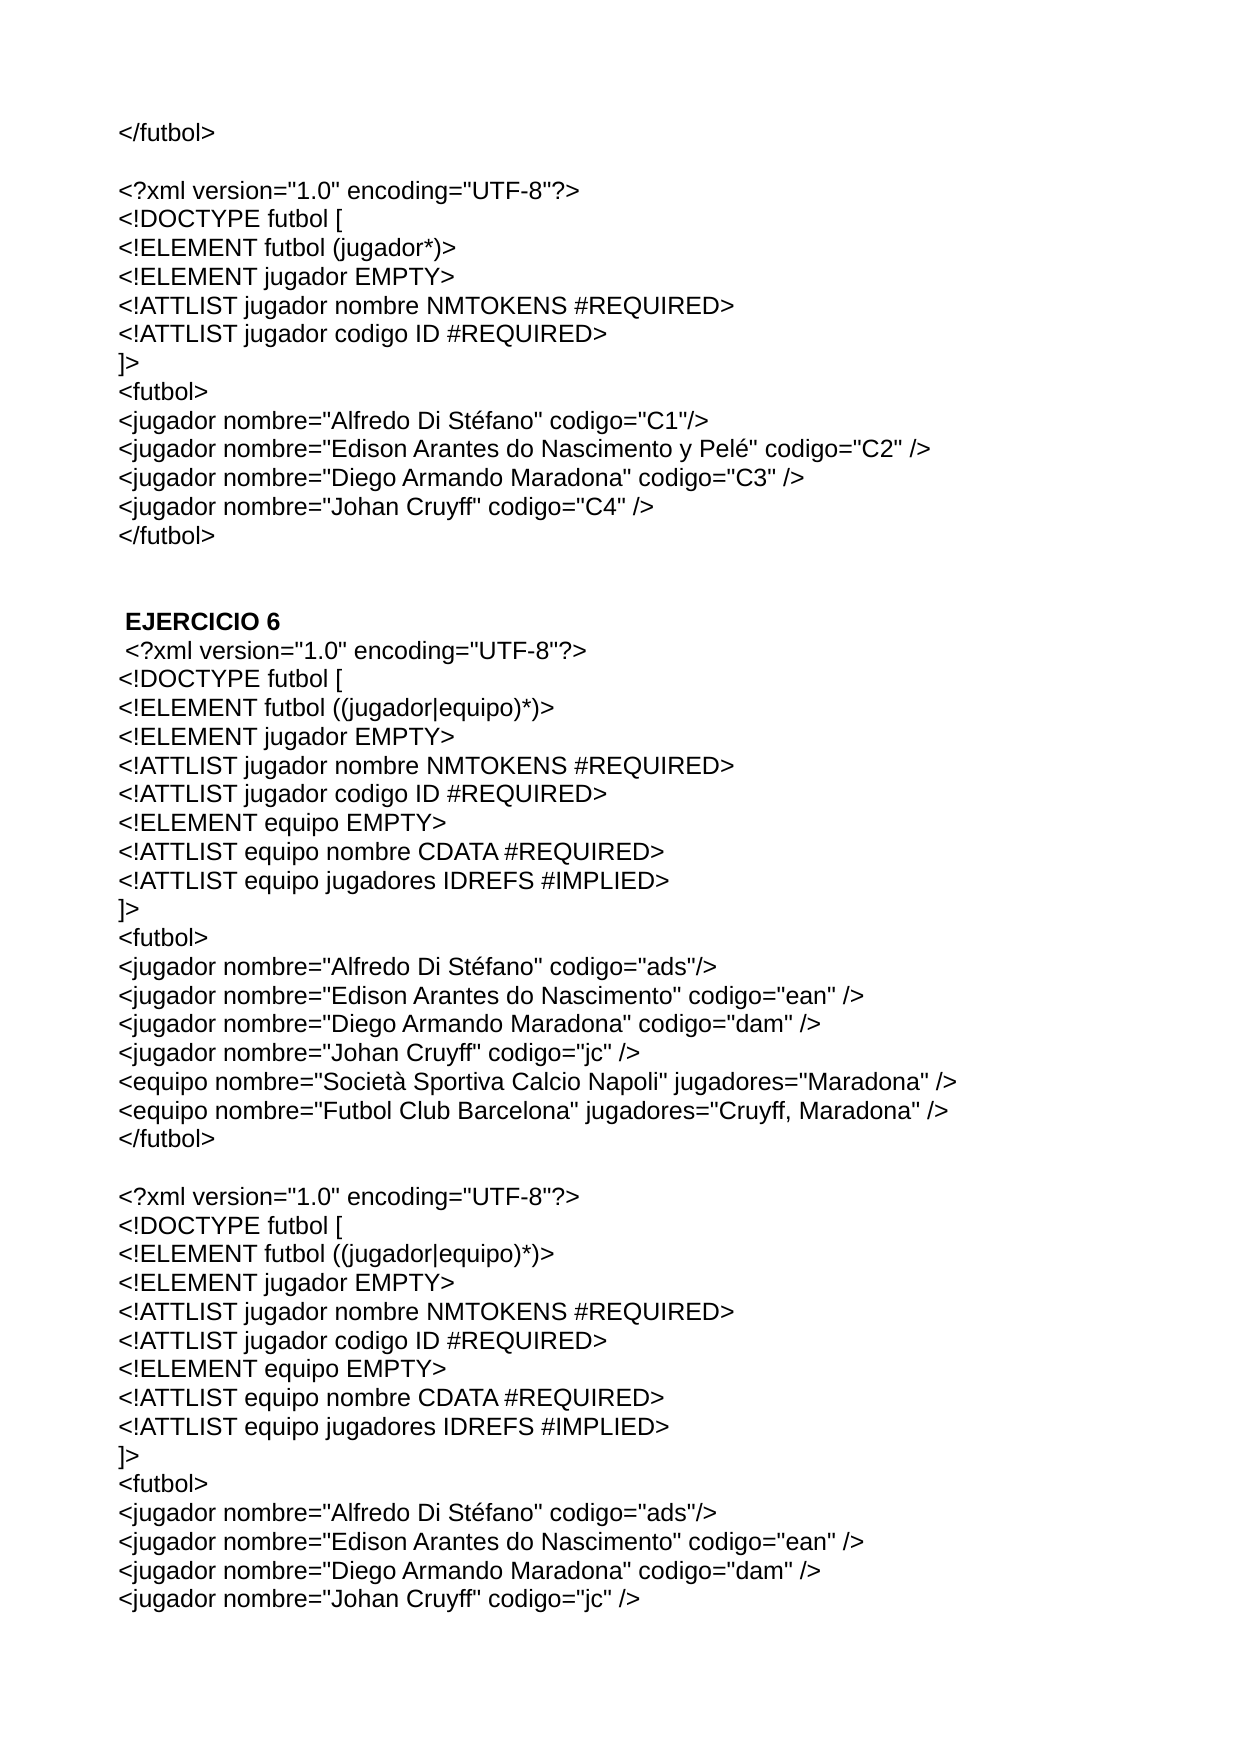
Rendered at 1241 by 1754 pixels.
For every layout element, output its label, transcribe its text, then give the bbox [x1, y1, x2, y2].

text <!ELEMENT futbol ((jugador|equipo)*)> [118, 693, 1122, 722]
text <!ELEMENT jugador EMPTY> [118, 722, 1122, 751]
text <jugador nombre="Alfredo Di Stéfano" codigo="C1"/> [118, 406, 1122, 434]
text <jugador nombre="Johan Cruyff" codigo="C4" /> [118, 492, 1122, 521]
text <!ATTLIST jugador nombre NMTOKENS #REQUIRED> [118, 1297, 1122, 1326]
text <!ELEMENT jugador EMPTY> [118, 1268, 1122, 1297]
text <?xml version="1.0" encoding="UTF-8"?> [118, 176, 1122, 204]
text <!ATTLIST jugador nombre NMTOKENS #REQUIRED> [118, 751, 1122, 779]
text <jugador nombre="Diego Armando Maradona" codigo="dam" /> [118, 1556, 1122, 1584]
text <jugador nombre="Alfredo Di Stéfano" codigo="ads"/> [118, 952, 1122, 981]
text <jugador nombre="Edison Arantes do Nascimento" codigo="ean" /> [118, 1527, 1122, 1556]
text <jugador nombre="Edison Arantes do Nascimento" codigo="ean" /> [118, 981, 1122, 1009]
text <!DOCTYPE futbol [ [118, 1211, 1122, 1239]
text <equipo nombre="Futbol Club Barcelona" jugadores="Cruyff, Maradona" /> [118, 1096, 1122, 1124]
text <!ATTLIST jugador codigo ID #REQUIRED> [118, 1326, 1122, 1354]
text <!DOCTYPE futbol [ [118, 664, 1122, 693]
text <jugador nombre="Johan Cruyff" codigo="jc" /> [118, 1584, 1122, 1613]
text </futbol> [118, 118, 1122, 147]
text <!ELEMENT equipo EMPTY> [118, 1354, 1122, 1383]
text <jugador nombre="Diego Armando Maradona" codigo="dam" /> [118, 1009, 1122, 1038]
text <!ELEMENT futbol (jugador*)> [118, 233, 1122, 262]
text <futbol> [118, 377, 1122, 406]
text <jugador nombre="Johan Cruyff" codigo="jc" /> [118, 1038, 1122, 1067]
text </futbol> [118, 521, 1122, 549]
text <!ELEMENT equipo EMPTY> [118, 808, 1122, 837]
text <equipo nombre="Società Sportiva Calcio Napoli" jugadores="Maradona" /> [118, 1067, 1122, 1096]
text <!ATTLIST equipo nombre CDATA #REQUIRED> [118, 1383, 1122, 1412]
text <!ATTLIST equipo jugadores IDREFS #IMPLIED> [118, 866, 1122, 894]
text <!ATTLIST equipo nombre CDATA #REQUIRED> [118, 837, 1122, 866]
text <futbol> [118, 923, 1122, 952]
text <!ATTLIST jugador codigo ID #REQUIRED> [118, 319, 1122, 348]
text <jugador nombre="Alfredo Di Stéfano" codigo="ads"/> [118, 1498, 1122, 1527]
text <!DOCTYPE futbol [ [118, 204, 1122, 233]
text <futbol> [118, 1469, 1122, 1498]
text ]> [118, 348, 1122, 377]
text <?xml version="1.0" encoding="UTF-8"?> [118, 636, 1122, 664]
text <!ATTLIST equipo jugadores IDREFS #IMPLIED> [118, 1412, 1122, 1441]
text ]> [118, 894, 1122, 923]
text <!ATTLIST jugador nombre NMTOKENS #REQUIRED> [118, 291, 1122, 319]
text </futbol> [118, 1124, 1122, 1153]
text <jugador nombre="Edison Arantes do Nascimento y Pelé" codigo="C2" /> [118, 434, 1122, 463]
text <!ELEMENT futbol ((jugador|equipo)*)> [118, 1239, 1122, 1268]
text <jugador nombre="Diego Armando Maradona" codigo="C3" /> [118, 463, 1122, 492]
text <!ATTLIST jugador codigo ID #REQUIRED> [118, 779, 1122, 808]
text <?xml version="1.0" encoding="UTF-8"?> [118, 1182, 1122, 1211]
text ]> [118, 1441, 1122, 1469]
text <!ELEMENT jugador EMPTY> [118, 262, 1122, 291]
text EJERCICIO 6 [118, 607, 1122, 636]
